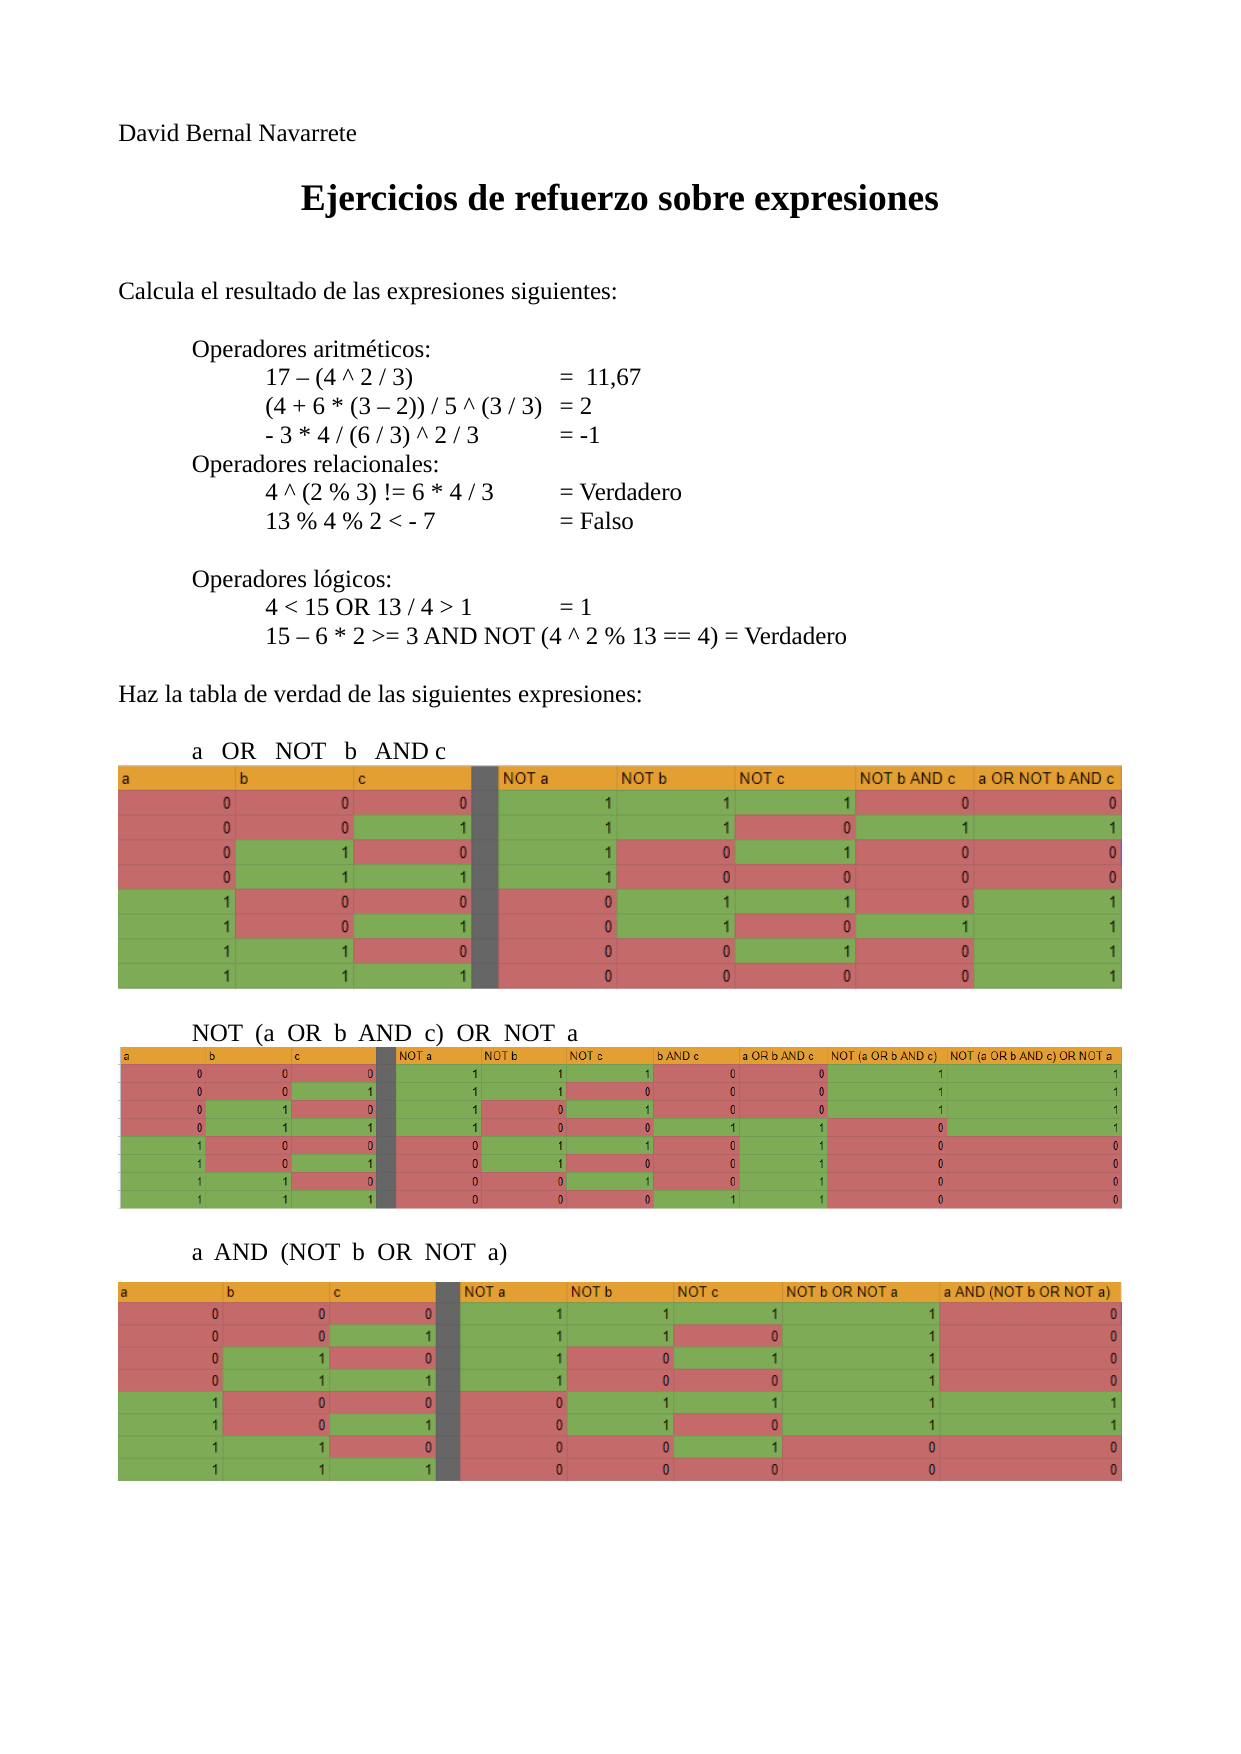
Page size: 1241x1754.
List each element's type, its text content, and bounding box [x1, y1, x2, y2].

text Haz la tabla de verdad de las siguientes expresiones: [118, 679, 1122, 707]
text 4 < 15 OR 13 / 4 > 1 = 1 [118, 592, 1122, 621]
text Ejercicios de refuerzo sobre expresiones [118, 176, 1122, 219]
picture [118, 1282, 1122, 1482]
text Operadores lógicos: [118, 564, 1122, 592]
text (4 + 6 * (3 – 2)) / 5 ^ (3 / 3) = 2 [118, 391, 1122, 420]
text 4 ^ (2 % 3) != 6 * 4 / 3 = Verdadero [118, 477, 1122, 506]
text Operadores aritméticos: [118, 334, 1122, 362]
picture [118, 1047, 1122, 1209]
text 17 – (4 ^ 2 / 3) = 11,67 [118, 362, 1122, 391]
text a OR NOT b AND c [118, 736, 1122, 765]
text David Bernal Navarrete [118, 118, 1122, 147]
picture [118, 765, 1122, 990]
text Operadores relacionales: [118, 449, 1122, 477]
text 13 % 4 % 2 < - 7 = Falso [118, 506, 1122, 535]
text - 3 * 4 / (6 / 3) ^ 2 / 3 = -1 [118, 420, 1122, 449]
text Calcula el resultado de las expresiones siguientes: [118, 276, 1122, 305]
text NOT (a OR b AND c) OR NOT a [118, 1018, 1122, 1047]
text a AND (NOT b OR NOT a) [118, 1237, 1122, 1266]
text 15 – 6 * 2 >= 3 AND NOT (4 ^ 2 % 13 == 4) = Verdadero [118, 621, 1122, 650]
